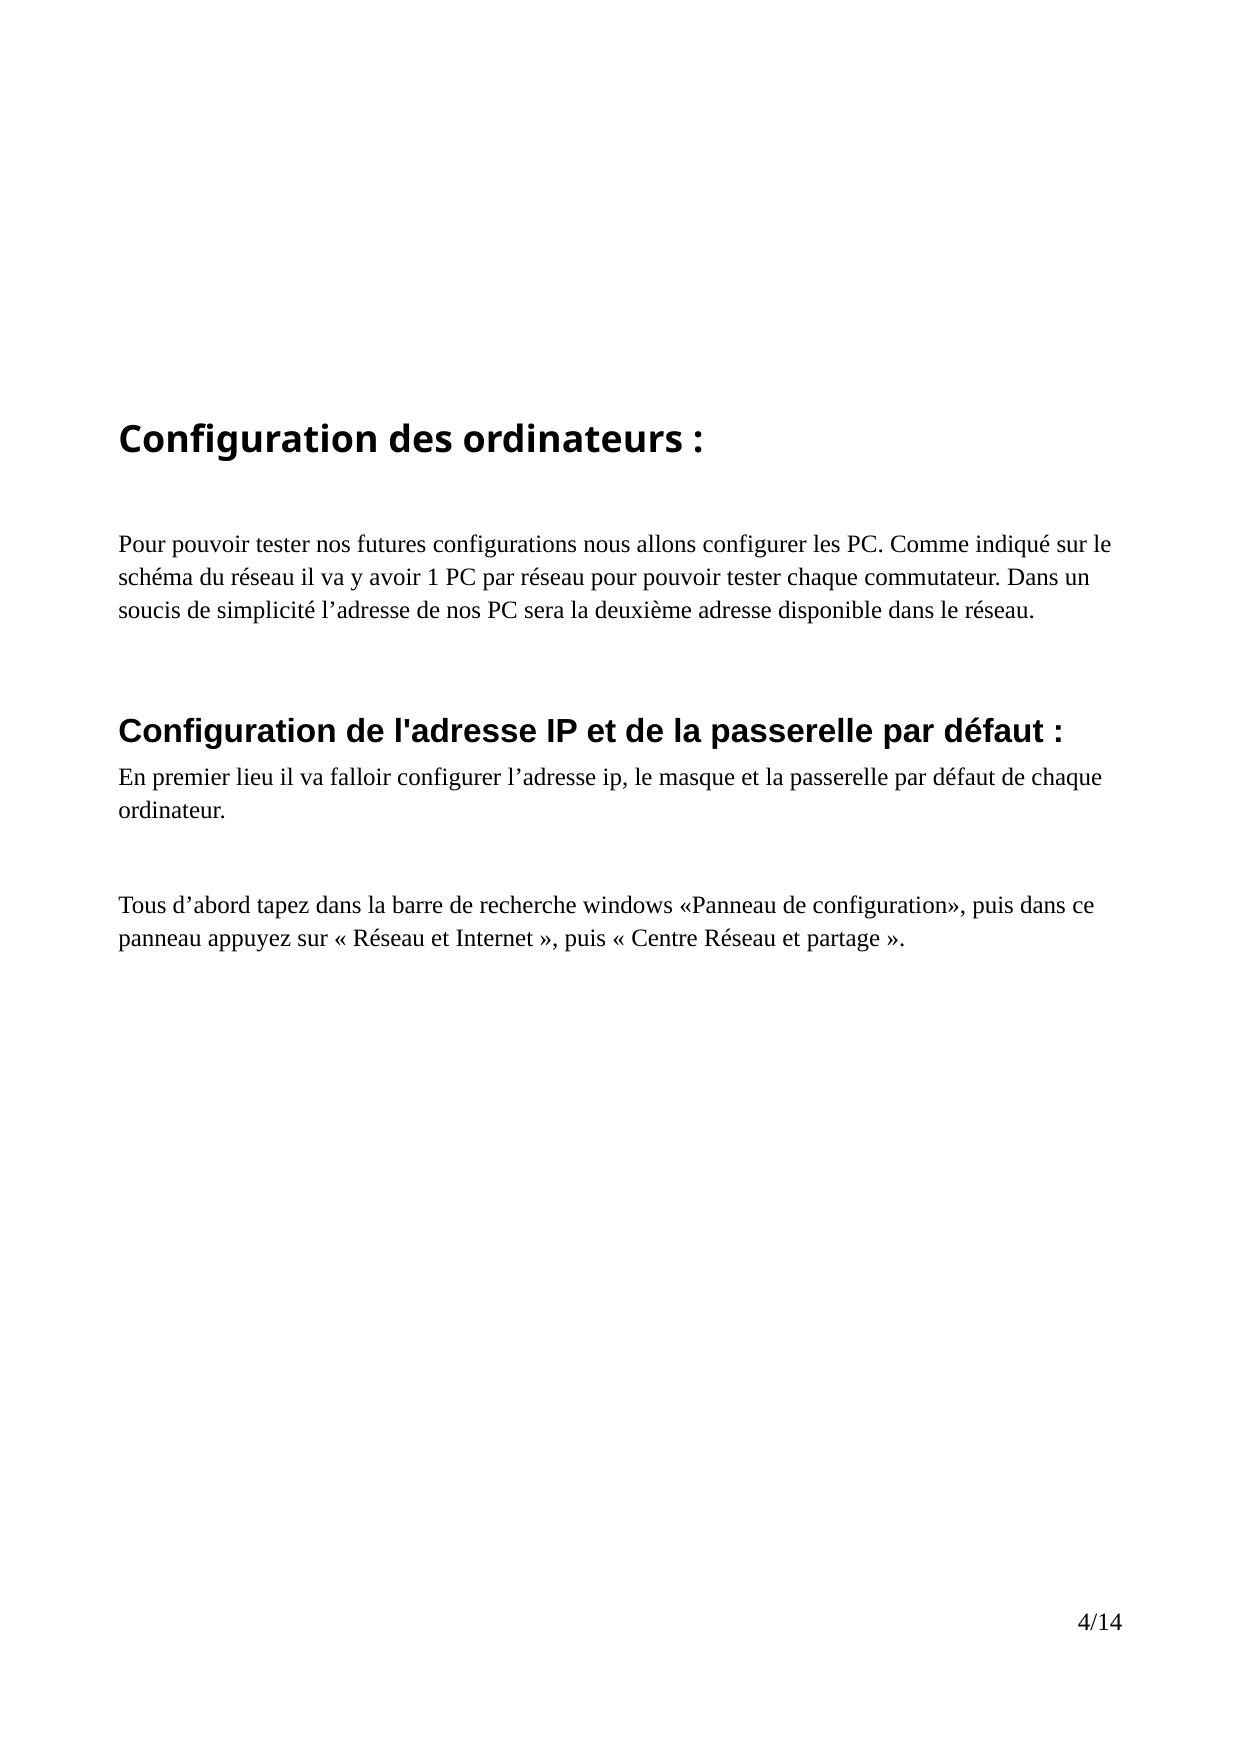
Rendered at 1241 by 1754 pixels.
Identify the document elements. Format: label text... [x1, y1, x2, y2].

subtitle Configuration des ordinateurs : [118, 412, 1122, 463]
text Pour pouvoir tester nos futures configurations nous allons configurer les PC. Comme indiqué sur le schéma du réseau il va y avoir 1 PC par réseau pour pouvoir tester chaque commutateur. Dans un soucis de simplicité l’adresse de nos PC sera la deuxième adresse disponible dans le réseau. [118, 529, 1122, 624]
text Tous d’abord tapez dans la barre de recherche windows «Panneau de configuration», puis dans ce panneau appuyez sur « Réseau et Internet », puis « Centre Réseau et partage ». [118, 890, 1122, 952]
text En premier lieu il va falloir configurer l’adresse ip, le masque et la passerelle par défaut de chaque ordinateur. [118, 762, 1122, 824]
subtitle Configuration de l'adresse IP et de la passerelle par défaut : [118, 711, 1122, 750]
